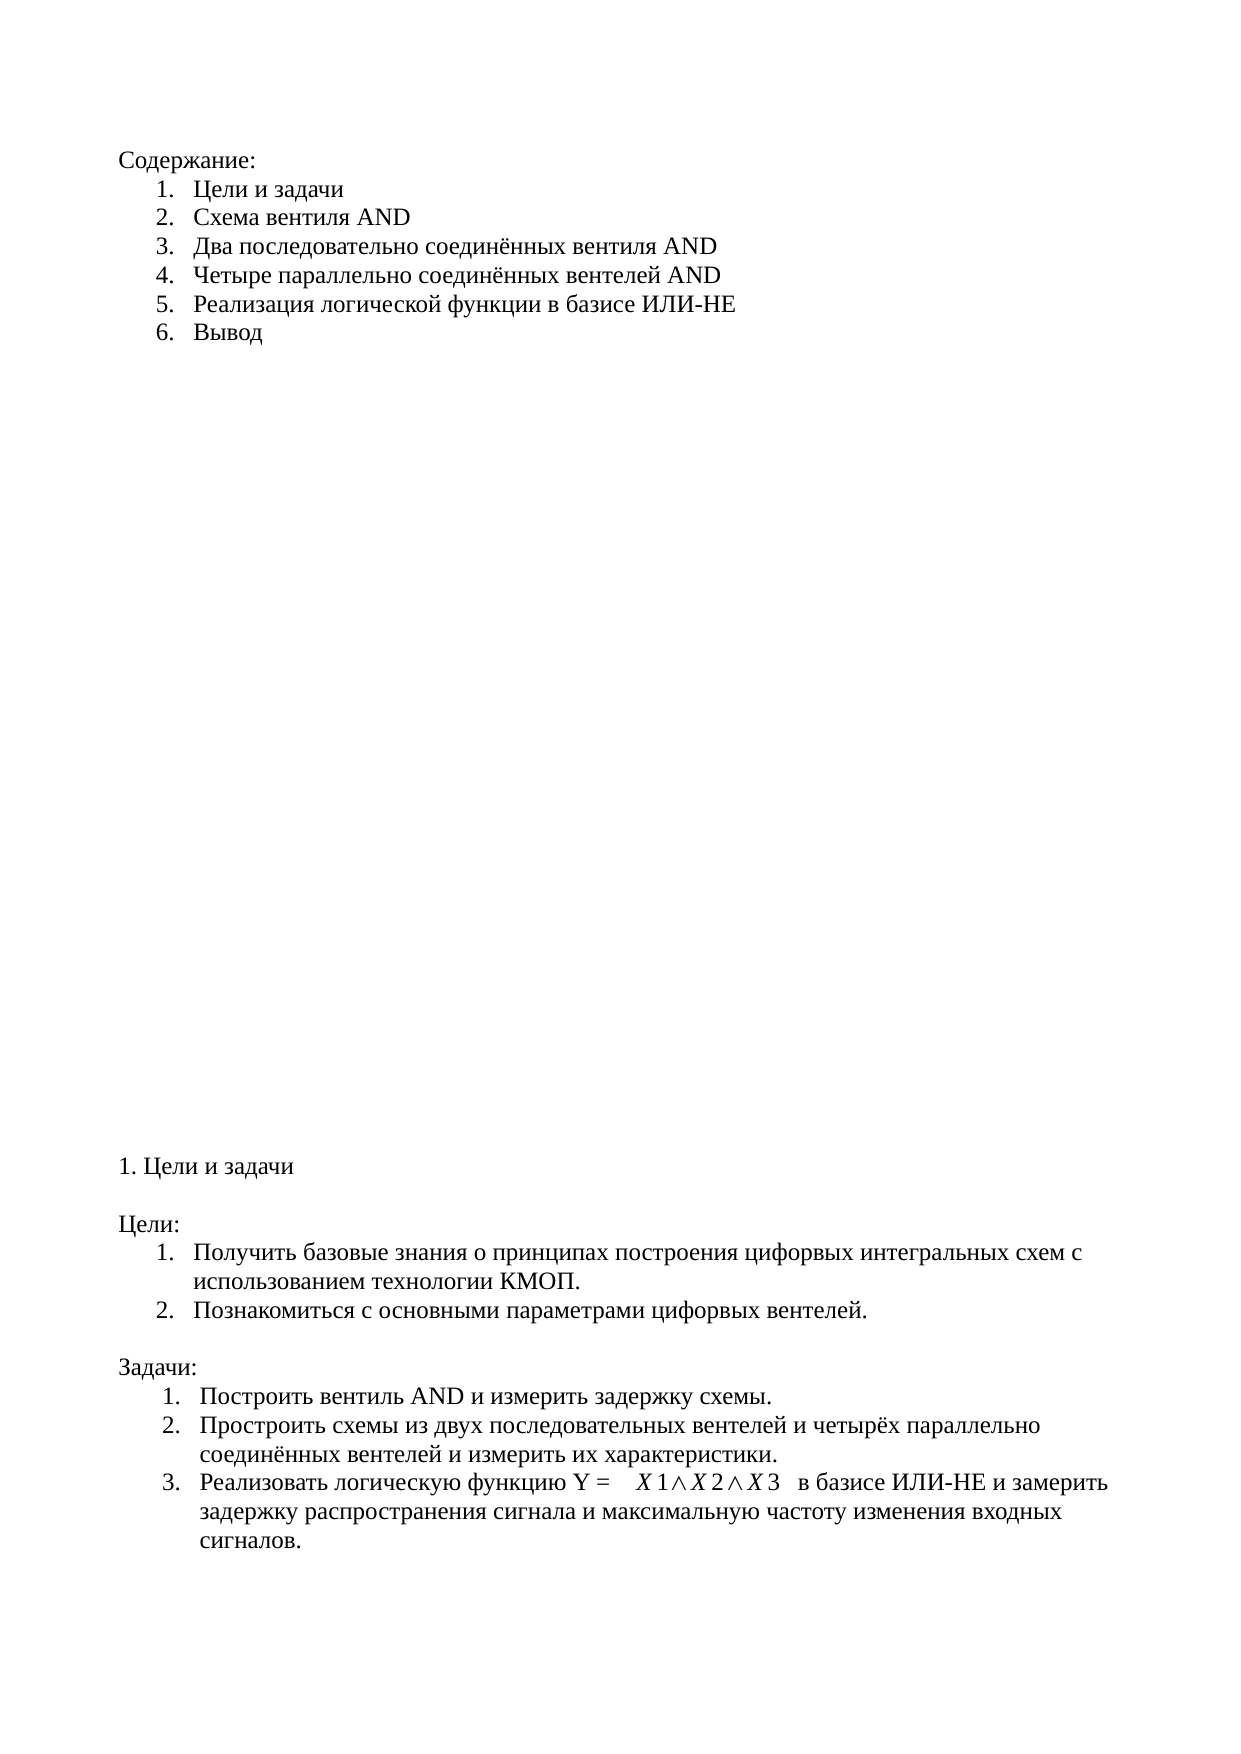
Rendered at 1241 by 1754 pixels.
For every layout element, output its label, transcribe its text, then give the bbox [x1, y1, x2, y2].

text Задачи: [118, 1352, 1122, 1381]
list Четыре параллельно соединённых вентелей AND [156, 260, 1122, 289]
text Содержание: [118, 145, 1122, 174]
list Построить вентиль AND и измерить задержку схемы. [162, 1381, 1122, 1410]
list Получить базовые знания о принципах построения цифорвых интегральных схем с использованием технологии КМОП. [156, 1237, 1122, 1295]
list Вывод [156, 317, 1122, 346]
list Реализация логической функции в базисе ИЛИ-НЕ [156, 289, 1122, 317]
list Простроить схемы из двух последовательных вентелей и четырёх параллельно соединённых вентелей и измерить их характеристики. [162, 1410, 1122, 1467]
list Цели и задачи [156, 174, 1122, 202]
list Реализовать логическую функцию Y = в базисе ИЛИ-НЕ и замерить задержку распространения сигнала и максимальную частоту изменения входных сигналов. [162, 1467, 1122, 1554]
list Познакомиться с основными параметрами цифорвых вентелей. [156, 1295, 1122, 1324]
text Цели: [118, 1209, 1122, 1237]
text 1. Цели и задачи [118, 1151, 1122, 1180]
list Схема вентиля AND [156, 202, 1122, 231]
list Два последовательно соединённых вентиля AND [156, 231, 1122, 260]
